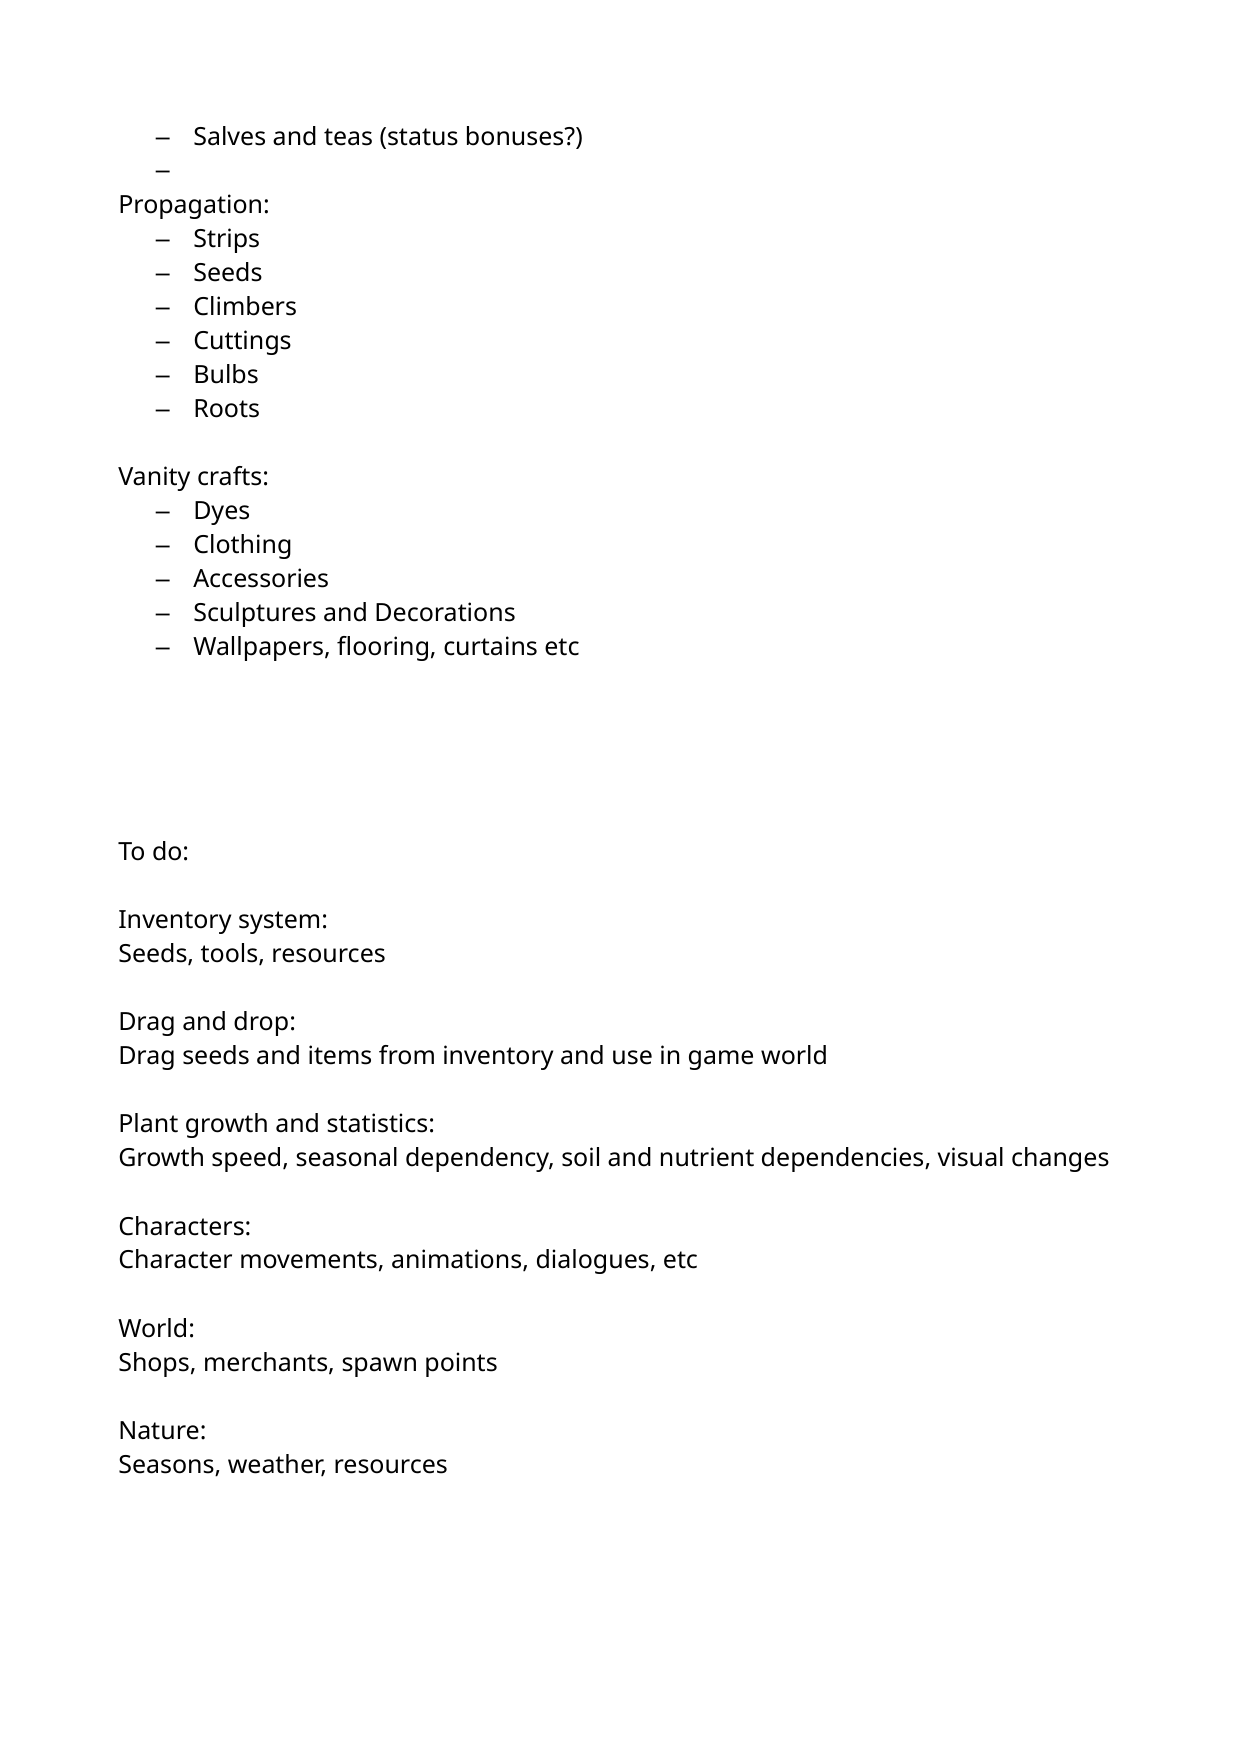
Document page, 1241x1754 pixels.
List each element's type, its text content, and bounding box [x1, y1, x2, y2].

text Plant growth and statistics: [118, 1106, 1122, 1140]
text Shops, merchants, spawn points [118, 1344, 1122, 1378]
text World: [118, 1310, 1122, 1344]
text Drag seeds and items from inventory and use in game world [118, 1038, 1122, 1072]
text Seasons, weather, resources [118, 1447, 1122, 1481]
list Roots [156, 391, 1122, 425]
list Sculptures and Decorations [156, 595, 1122, 629]
list Seeds [156, 254, 1122, 288]
list Bulbs [156, 357, 1122, 391]
list Clothing [156, 527, 1122, 561]
text Inventory system: [118, 902, 1122, 936]
list Salves and teas (status bonuses?) [156, 118, 1122, 152]
text Drag and drop: [118, 1004, 1122, 1038]
list Strips [156, 220, 1122, 254]
text Character movements, animations, dialogues, etc [118, 1242, 1122, 1276]
list Dyes [156, 493, 1122, 527]
text Propagation: [118, 186, 1122, 220]
text Vanity crafts: [118, 459, 1122, 493]
text Characters: [118, 1208, 1122, 1242]
list Accessories [156, 561, 1122, 595]
list Wallpapers, flooring, curtains etc [156, 629, 1122, 663]
text Nature: [118, 1412, 1122, 1447]
list Cuttings [156, 322, 1122, 357]
text To do: [118, 833, 1122, 867]
text Growth speed, seasonal dependency, soil and nutrient dependencies, visual changes [118, 1140, 1122, 1174]
list Climbers [156, 288, 1122, 322]
text Seeds, tools, resources [118, 936, 1122, 970]
